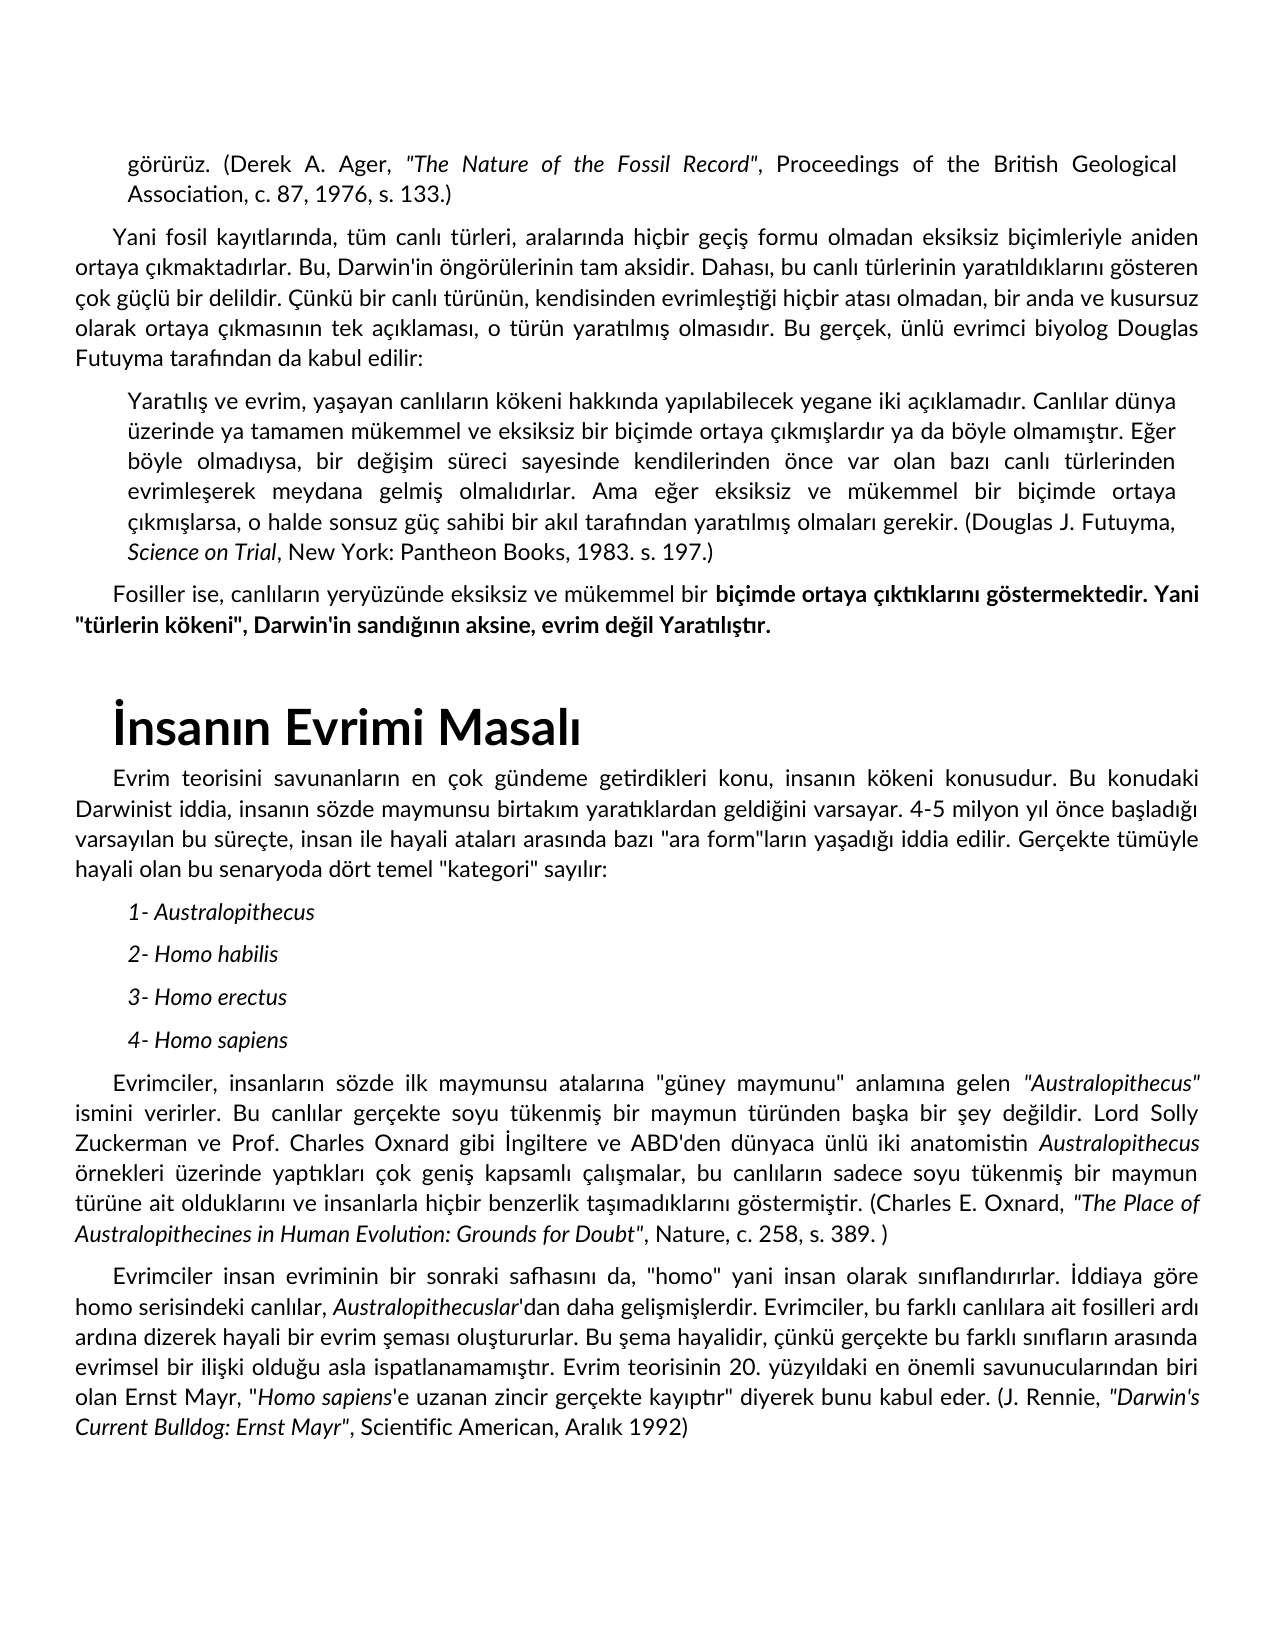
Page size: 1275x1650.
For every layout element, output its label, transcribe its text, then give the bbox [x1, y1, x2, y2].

text 3- Homo erectus [127, 983, 1177, 1010]
text Fosiller ise, canlıların yeryüzünde eksiksiz ve mükemmel bir biçimde ortaya çıktıklarını göstermektedir. Yani "türlerin kökeni", Darwin'in sandığının aksine, evrim değil Yaratılıştır. [75, 580, 1200, 638]
text Yaratılış ve evrim, yaşayan canlıların kökeni hakkında yapılabilecek yegane iki açıklamadır. Canlılar dünya üzerinde ya tamamen mükemmel ve eksiksiz bir biçimde ortaya çıkmışlardır ya da böyle olmamıştır. Eğer böyle olmadıysa, bir değişim süreci sayesinde kendilerinden önce var olan bazı canlı türlerinden evrimleşerek meydana gelmiş olmalıdırlar. Ama eğer eksiksiz ve mükemmel bir biçimde ortaya çıkmışlarsa, o halde sonsuz güç sahibi bir akıl tarafından yaratılmış olmaları gerekir. (Douglas J. Futuyma, Science on Trial, New York: Pantheon Books, 1983. s. 197.) [127, 386, 1177, 565]
subtitle İnsanın Evrimi Masalı [112, 696, 1200, 756]
text Yani fosil kayıtlarında, tüm canlı türleri, aralarında hiçbir geçiş formu olmadan eksiksiz biçimleriyle aniden ortaya çıkmaktadırlar. Bu, Darwin'in öngörülerinin tam aksidir. Dahası, bu canlı türlerinin yaratıldıklarını gösteren çok güçlü bir delildir. Çünkü bir canlı türünün, kendisinden evrimleştiği hiçbir atası olmadan, bir anda ve kusursuz olarak ortaya çıkmasının tek açıklaması, o türün yaratılmış olmasıdır. Bu gerçek, ünlü evrimci biyolog Douglas Futuyma tarafından da kabul edilir: [75, 223, 1200, 371]
text Evrim teorisini savunanların en çok gündeme getirdikleri konu, insanın kökeni konusudur. Bu konudaki Darwinist iddia, insanın sözde maymunsu birtakım yaratıklardan geldiğini varsayar. 4-5 milyon yıl önce başladığı varsayılan bu süreçte, insan ile hayali ataları arasında bazı "ara form"ların yaşadığı iddia edilir. Gerçekte tümüyle hayali olan bu senaryoda dört temel "kategori" sayılır: [75, 764, 1200, 882]
text 4- Homo sapiens [127, 1026, 1177, 1053]
text Evrimciler, insanların sözde ilk maymunsu atalarına "güney maymunu" anlamına gelen "Australopithecus" ismini verirler. Bu canlılar gerçekte soyu tükenmiş bir maymun türünden başka bir şey değildir. Lord Solly Zuckerman ve Prof. Charles Oxnard gibi İngiltere ve ABD'den dünyaca ünlü iki anatomistin Australopithecus örnekleri üzerinde yaptıkları çok geniş kapsamlı çalışmalar, bu canlıların sadece soyu tükenmiş bir maymun türüne ait olduklarını ve insanlarla hiçbir benzerlik taşımadıklarını göstermiştir. (Charles E. Oxnard, "The Place of Australopithecines in Human Evolution: Grounds for Doubt", Nature, c. 258, s. 389. ) [75, 1068, 1200, 1247]
text görürüz. (Derek A. Ager, "The Nature of the Fossil Record", Proceedings of the British Geological Association, c. 87, 1976, s. 133.) [127, 150, 1177, 208]
text Evrimciler insan evriminin bir sonraki safhasını da, "homo" yani insan olarak sınıflandırırlar. İddiaya göre homo serisindeki canlılar, Australopithecuslar'dan daha gelişmişlerdir. Evrimciler, bu farklı canlılara ait fosilleri ardı ardına dizerek hayali bir evrim şeması oluştururlar. Bu şema hayalidir, çünkü gerçekte bu farklı sınıfların arasında evrimsel bir ilişki olduğu asla ispatlanamamıştır. Evrim teorisinin 20. yüzyıldaki en önemli savunucularından biri olan Ernst Mayr, "Homo sapiens'e uzanan zincir gerçekte kayıptır" diyerek bunu kabul eder. (J. Rennie, "Darwin's Current Bulldog: Ernst Mayr", Scientific American, Aralık 1992) [75, 1262, 1200, 1441]
text 1- Australopithecus [127, 897, 1177, 925]
text 2- Homo habilis [127, 940, 1177, 968]
